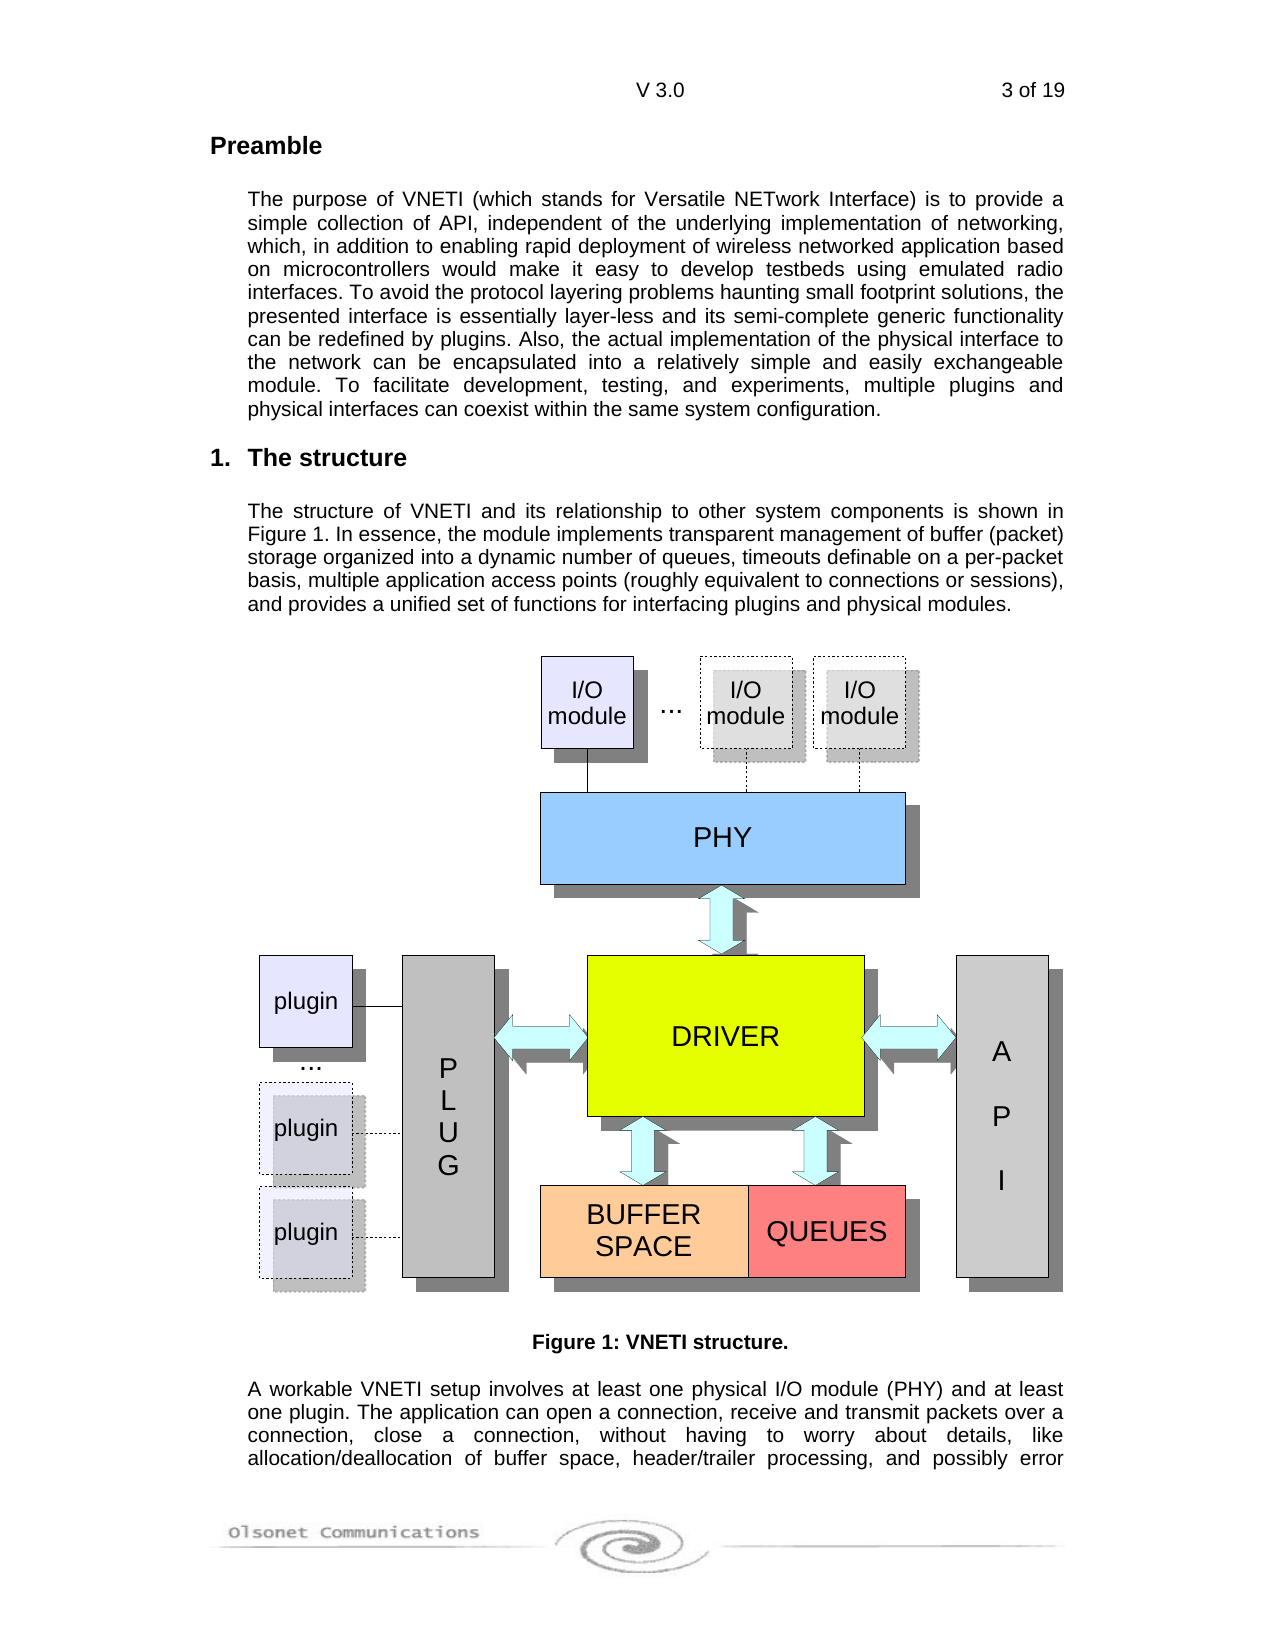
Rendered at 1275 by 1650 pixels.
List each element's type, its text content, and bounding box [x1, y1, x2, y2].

subtitle The structure [210, 443, 1065, 471]
text Figure 1: VNETI structure. [256, 1331, 1065, 1354]
text The structure of VNETI and its relationship to other system components is shown in Figure 1. In essence, the module implements transparent management of buffer (packet) storage organized into a dynamic number of queues, timeouts definable on a per-packet basis, multiple application access points (roughly equivalent to connections or sessions), and provides a unified set of functions for interfacing plugins and physical modules. [247, 499, 1065, 616]
text The purpose of VNETI (which stands for Versatile NETwork Interface) is to provide a simple collection of API, independent of the underlying implementation of networking, which, in addition to enabling rapid deployment of wireless networked application based on microcontrollers would make it easy to develop testbeds using emulated radio interfaces. To avoid the protocol layering problems haunting small footprint solutions, the presented interface is essentially layer-less and its semi-complete generic functionality can be redefined by plugins. Also, the actual implementation of the physical interface to the network can be encapsulated into a relatively simple and easily exchangeable module. To facilitate development, testing, and experiments, multiple plugins and physical interfaces can coexist within the same system configuration. [247, 188, 1065, 420]
text A workable VNETI setup involves at least one physical I/O module (PHY) and at least one plugin. The application can open a connection, receive and transmit packets over a connection, close a connection, without having to worry about details, like allocation/deallocation of buffer space, header/trailer processing, and possibly error [247, 1377, 1065, 1470]
subtitle Preamble [210, 132, 1065, 160]
picture [210, 1504, 1065, 1596]
